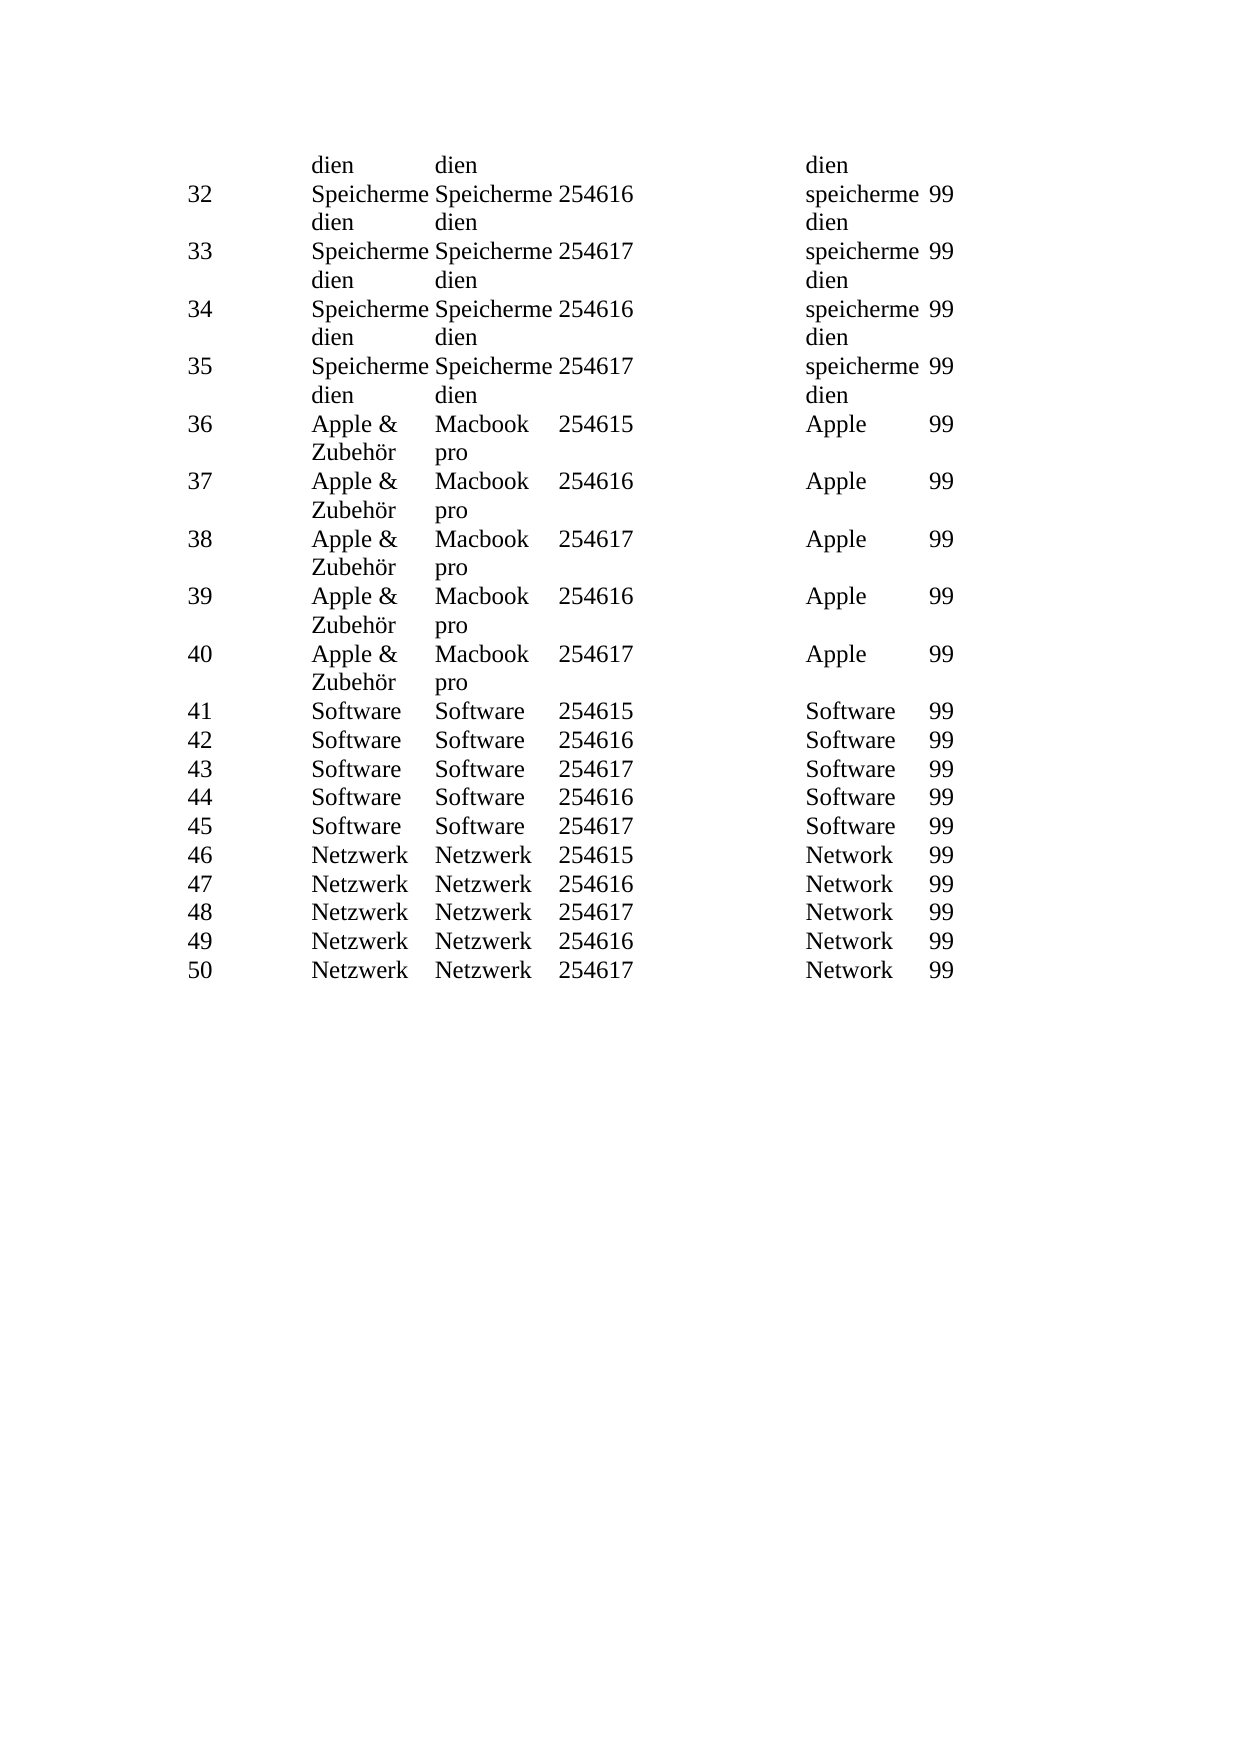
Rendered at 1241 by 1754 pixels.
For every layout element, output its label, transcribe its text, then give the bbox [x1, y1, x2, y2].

table_cell 34 [188, 294, 311, 351]
table_cell 99 [929, 524, 1053, 581]
table_cell speichermedien [805, 294, 929, 351]
table_cell 254616 [558, 179, 682, 236]
table_cell 37 [188, 466, 311, 524]
table_cell 254617 [558, 955, 682, 984]
table_cell Apple [805, 409, 929, 466]
table_cell Software [435, 811, 558, 840]
table_cell [682, 524, 805, 581]
table_cell Macbook pro [435, 639, 558, 696]
table_cell 254616 [558, 783, 682, 811]
table_cell Speichermedien [311, 179, 434, 236]
table_cell Network [805, 869, 929, 897]
table_cell Netzwerk [311, 898, 434, 926]
table_cell Speichermedien [311, 351, 434, 409]
table_cell 99 [929, 754, 1053, 782]
table_cell 39 [188, 581, 311, 639]
table_cell 254617 [558, 898, 682, 926]
table_cell 254616 [558, 294, 682, 351]
table_cell [558, 150, 682, 179]
table_cell 254617 [558, 639, 682, 696]
table_cell Netzwerk [311, 955, 434, 984]
table_cell Software [311, 754, 434, 782]
table_cell Network [805, 840, 929, 869]
table_cell 99 [929, 466, 1053, 524]
table_cell Netzwerk [435, 898, 558, 926]
table_cell 49 [188, 926, 311, 955]
table_cell Macbook pro [435, 466, 558, 524]
table_cell Apple & Zubehör [311, 524, 434, 581]
table_cell 254617 [558, 811, 682, 840]
table_cell Software [311, 696, 434, 725]
table_cell 46 [188, 840, 311, 869]
table_cell 254615 [558, 840, 682, 869]
table_cell 32 [188, 179, 311, 236]
table_cell speichermedien [805, 236, 929, 294]
table_cell 38 [188, 524, 311, 581]
table_cell Software [805, 725, 929, 754]
table_cell Software [805, 783, 929, 811]
table_cell Netzwerk [311, 869, 434, 897]
table_cell 36 [188, 409, 311, 466]
table_cell Speichermedien [311, 236, 434, 294]
table_cell 99 [929, 294, 1053, 351]
table_cell Apple & Zubehör [311, 466, 434, 524]
table_cell Apple & Zubehör [311, 409, 434, 466]
table_cell Netzwerk [435, 955, 558, 984]
table_cell Netzwerk [311, 840, 434, 869]
table_cell [682, 150, 805, 179]
table_cell Netzwerk [435, 869, 558, 897]
table_cell 99 [929, 811, 1053, 840]
table_cell Netzwerk [435, 840, 558, 869]
table_cell Network [805, 955, 929, 984]
table_cell [929, 150, 1053, 179]
table_cell 99 [929, 926, 1053, 955]
table_cell Speichermedien [311, 294, 434, 351]
table_cell Macbook pro [435, 524, 558, 581]
table_cell Software [311, 725, 434, 754]
table_cell Speichermedien [435, 179, 558, 236]
table_cell 41 [188, 696, 311, 725]
table_cell Software [435, 696, 558, 725]
table_cell Apple [805, 639, 929, 696]
table_cell 254616 [558, 869, 682, 897]
table_cell 99 [929, 236, 1053, 294]
table_cell Software [805, 811, 929, 840]
table_cell Apple & Zubehör [311, 581, 434, 639]
table_cell [682, 869, 805, 897]
table_cell 254617 [558, 351, 682, 409]
table_cell [682, 236, 805, 294]
table_cell Apple & Zubehör [311, 639, 434, 696]
table_cell Netzwerk [435, 926, 558, 955]
table_cell [682, 409, 805, 466]
table_cell [682, 955, 805, 984]
table_cell [682, 294, 805, 351]
table_cell [682, 581, 805, 639]
table_cell 99 [929, 783, 1053, 811]
table_cell dien [311, 150, 434, 179]
table_cell Software [435, 725, 558, 754]
table_cell Macbook pro [435, 581, 558, 639]
table_cell dien [805, 150, 929, 179]
table_cell [682, 811, 805, 840]
table_cell [682, 179, 805, 236]
table_cell 254617 [558, 754, 682, 782]
table_cell Network [805, 898, 929, 926]
table_cell [682, 840, 805, 869]
table_cell Speichermedien [435, 236, 558, 294]
table_cell 254616 [558, 926, 682, 955]
table_cell 43 [188, 754, 311, 782]
table_cell [682, 639, 805, 696]
table_cell 99 [929, 696, 1053, 725]
table_cell Network [805, 926, 929, 955]
table_cell 99 [929, 581, 1053, 639]
table_cell 99 [929, 725, 1053, 754]
table_cell 99 [929, 179, 1053, 236]
table_cell Apple [805, 524, 929, 581]
table_cell 45 [188, 811, 311, 840]
table_cell 99 [929, 409, 1053, 466]
table_cell 99 [929, 955, 1053, 984]
table_cell [682, 926, 805, 955]
table_cell 33 [188, 236, 311, 294]
table_cell [188, 150, 311, 179]
table_cell Speichermedien [435, 351, 558, 409]
table_cell Apple [805, 466, 929, 524]
table_cell 40 [188, 639, 311, 696]
table_cell Macbook pro [435, 409, 558, 466]
table_cell speichermedien [805, 351, 929, 409]
table_cell 254617 [558, 236, 682, 294]
table_cell [682, 754, 805, 782]
table_cell 254617 [558, 524, 682, 581]
table_cell 99 [929, 351, 1053, 409]
table_cell 99 [929, 898, 1053, 926]
table_cell Software [435, 754, 558, 782]
table_cell 254615 [558, 409, 682, 466]
table_cell speichermedien [805, 179, 929, 236]
table_cell Software [311, 811, 434, 840]
table_cell Apple [805, 581, 929, 639]
table_cell dien [435, 150, 558, 179]
table_cell [682, 351, 805, 409]
table_cell 99 [929, 869, 1053, 897]
table_cell Software [805, 754, 929, 782]
table_cell 35 [188, 351, 311, 409]
table_cell 99 [929, 840, 1053, 869]
table_cell [682, 898, 805, 926]
table_cell 99 [929, 639, 1053, 696]
table_cell 48 [188, 898, 311, 926]
table_cell 42 [188, 725, 311, 754]
table_cell [682, 783, 805, 811]
table_cell 254616 [558, 581, 682, 639]
table_cell 47 [188, 869, 311, 897]
table_cell [682, 725, 805, 754]
table_cell 44 [188, 783, 311, 811]
table_cell Netzwerk [311, 926, 434, 955]
table_cell Speichermedien [435, 294, 558, 351]
table_cell 254615 [558, 696, 682, 725]
table_cell Software [805, 696, 929, 725]
table_cell Software [311, 783, 434, 811]
table_cell [682, 466, 805, 524]
table_cell Software [435, 783, 558, 811]
table_cell 254616 [558, 725, 682, 754]
table_cell [682, 696, 805, 725]
table_cell 50 [188, 955, 311, 984]
table_cell 254616 [558, 466, 682, 524]
